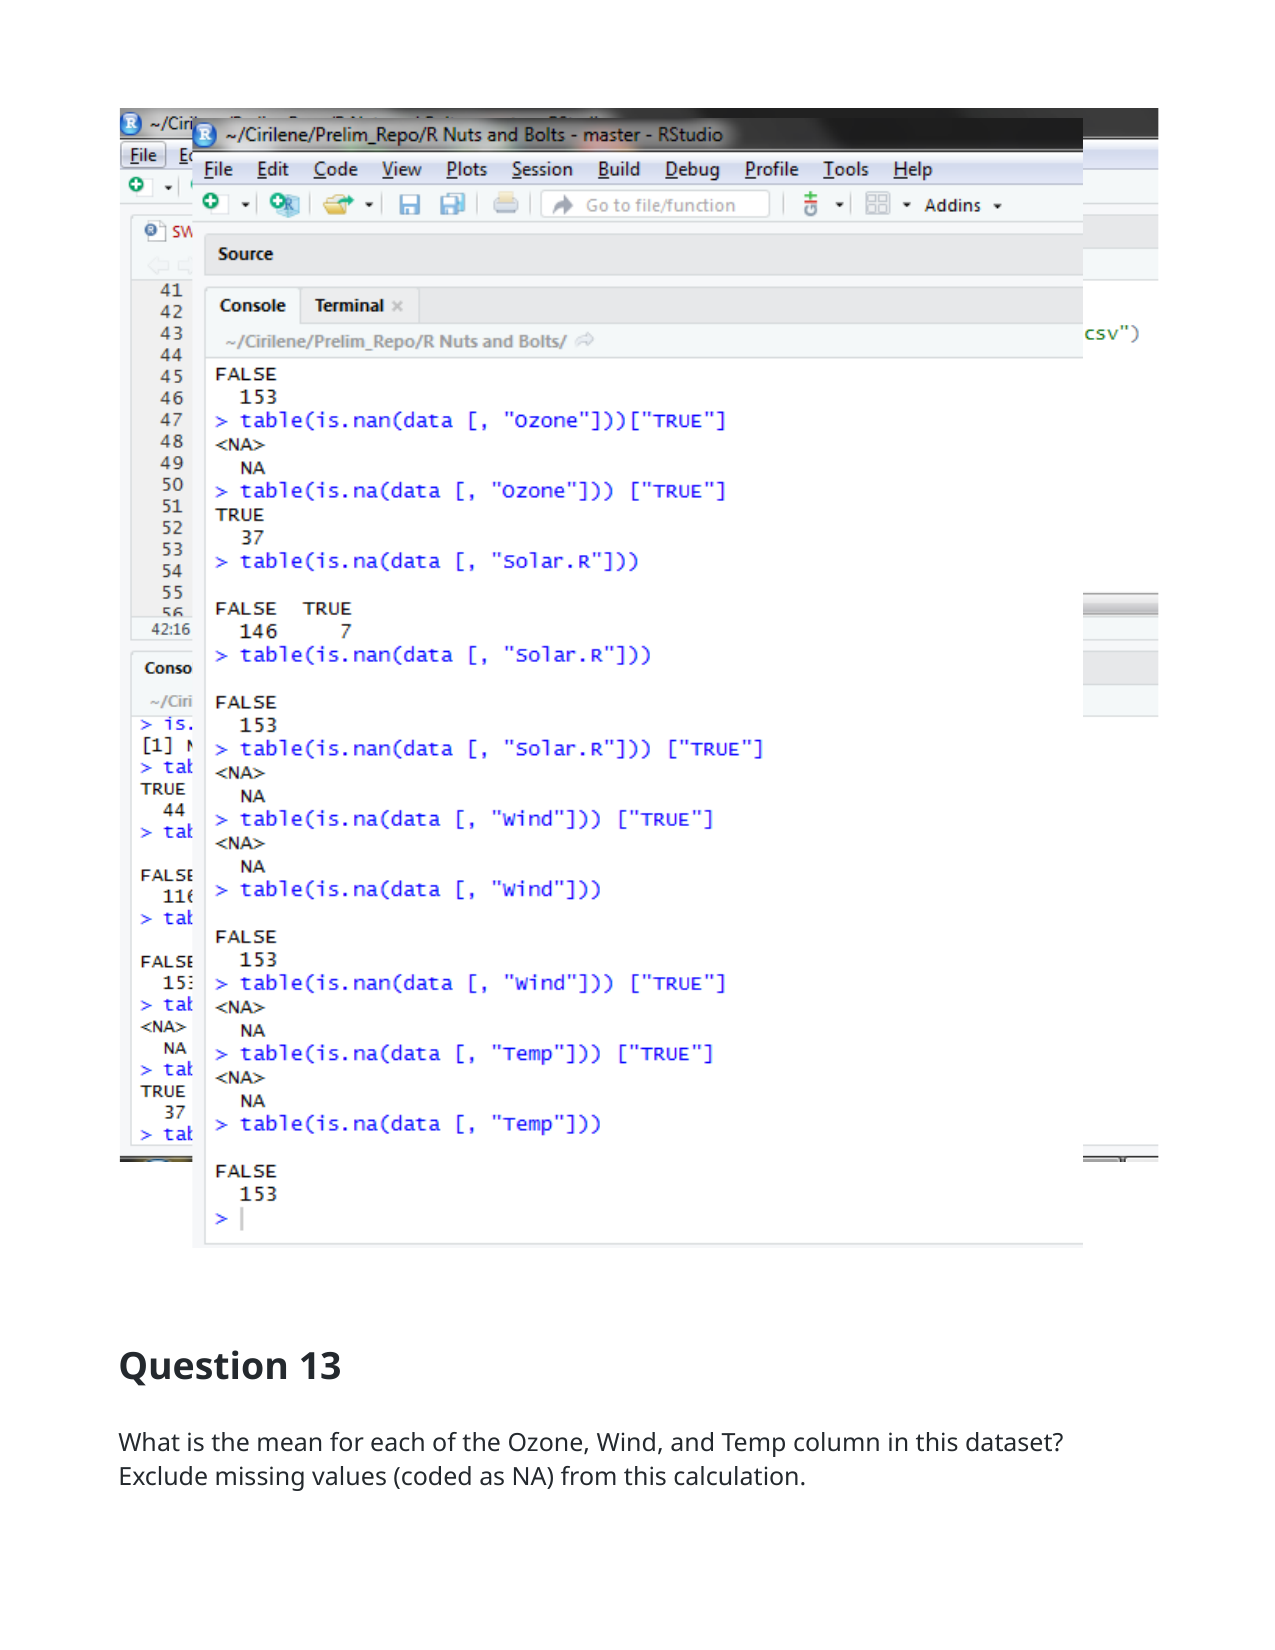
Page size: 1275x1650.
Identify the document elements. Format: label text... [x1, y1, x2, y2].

picture [119, 108, 1159, 1248]
text What is the mean for each of the Ozone, Wind, and Temp column in this dataset? Exclude missing values (coded as NA) from this calculation. [118, 1424, 1157, 1493]
subtitle Question 13 [118, 1339, 1157, 1398]
